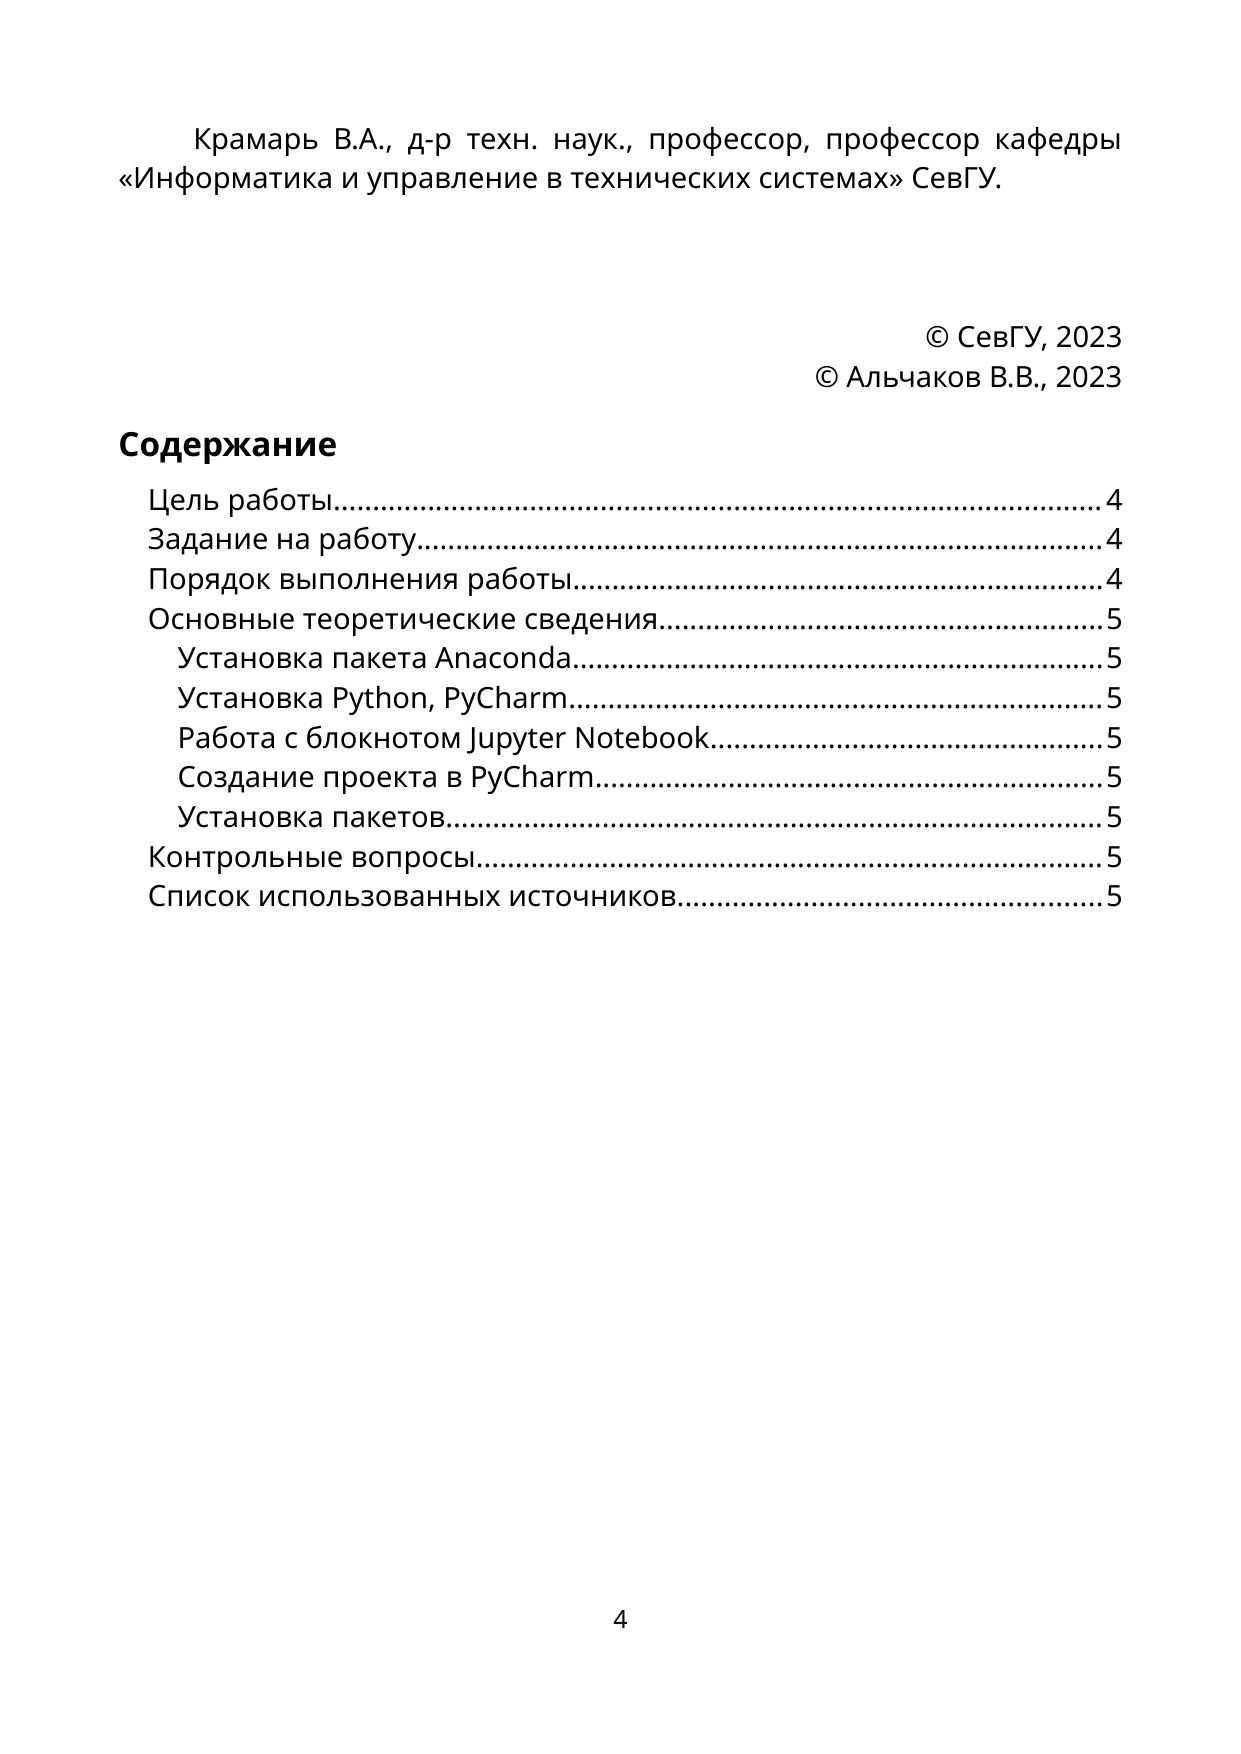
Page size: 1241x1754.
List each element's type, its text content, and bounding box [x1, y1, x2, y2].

text Создание проекта в PyCharm 5 [177, 757, 1122, 796]
text Цель работы 4 [148, 479, 1122, 518]
text Задание на работу 4 [148, 518, 1122, 558]
text © Альчаков В.В., 2023 [118, 356, 1122, 396]
text Установка пакетов 5 [177, 796, 1122, 836]
text Работа с блокнотом Jupyter Notebook 5 [177, 717, 1122, 757]
text © СевГУ, 2023 [118, 317, 1122, 356]
text Установка Python, PyCharm 5 [177, 677, 1122, 717]
text Установка пакета Anaconda 5 [177, 638, 1122, 677]
text Крамарь В.А., д-р техн. наук., профессор, профессор кафедры «Информатика и управление в технических системах» СевГУ. [118, 118, 1122, 197]
text Контрольные вопросы 5 [148, 836, 1122, 876]
text Порядок выполнения работы 4 [148, 558, 1122, 598]
text Основные теоретические сведения 5 [148, 598, 1122, 638]
text Список использованных источников 5 [148, 876, 1122, 915]
subtitle Содержание [118, 421, 1122, 466]
